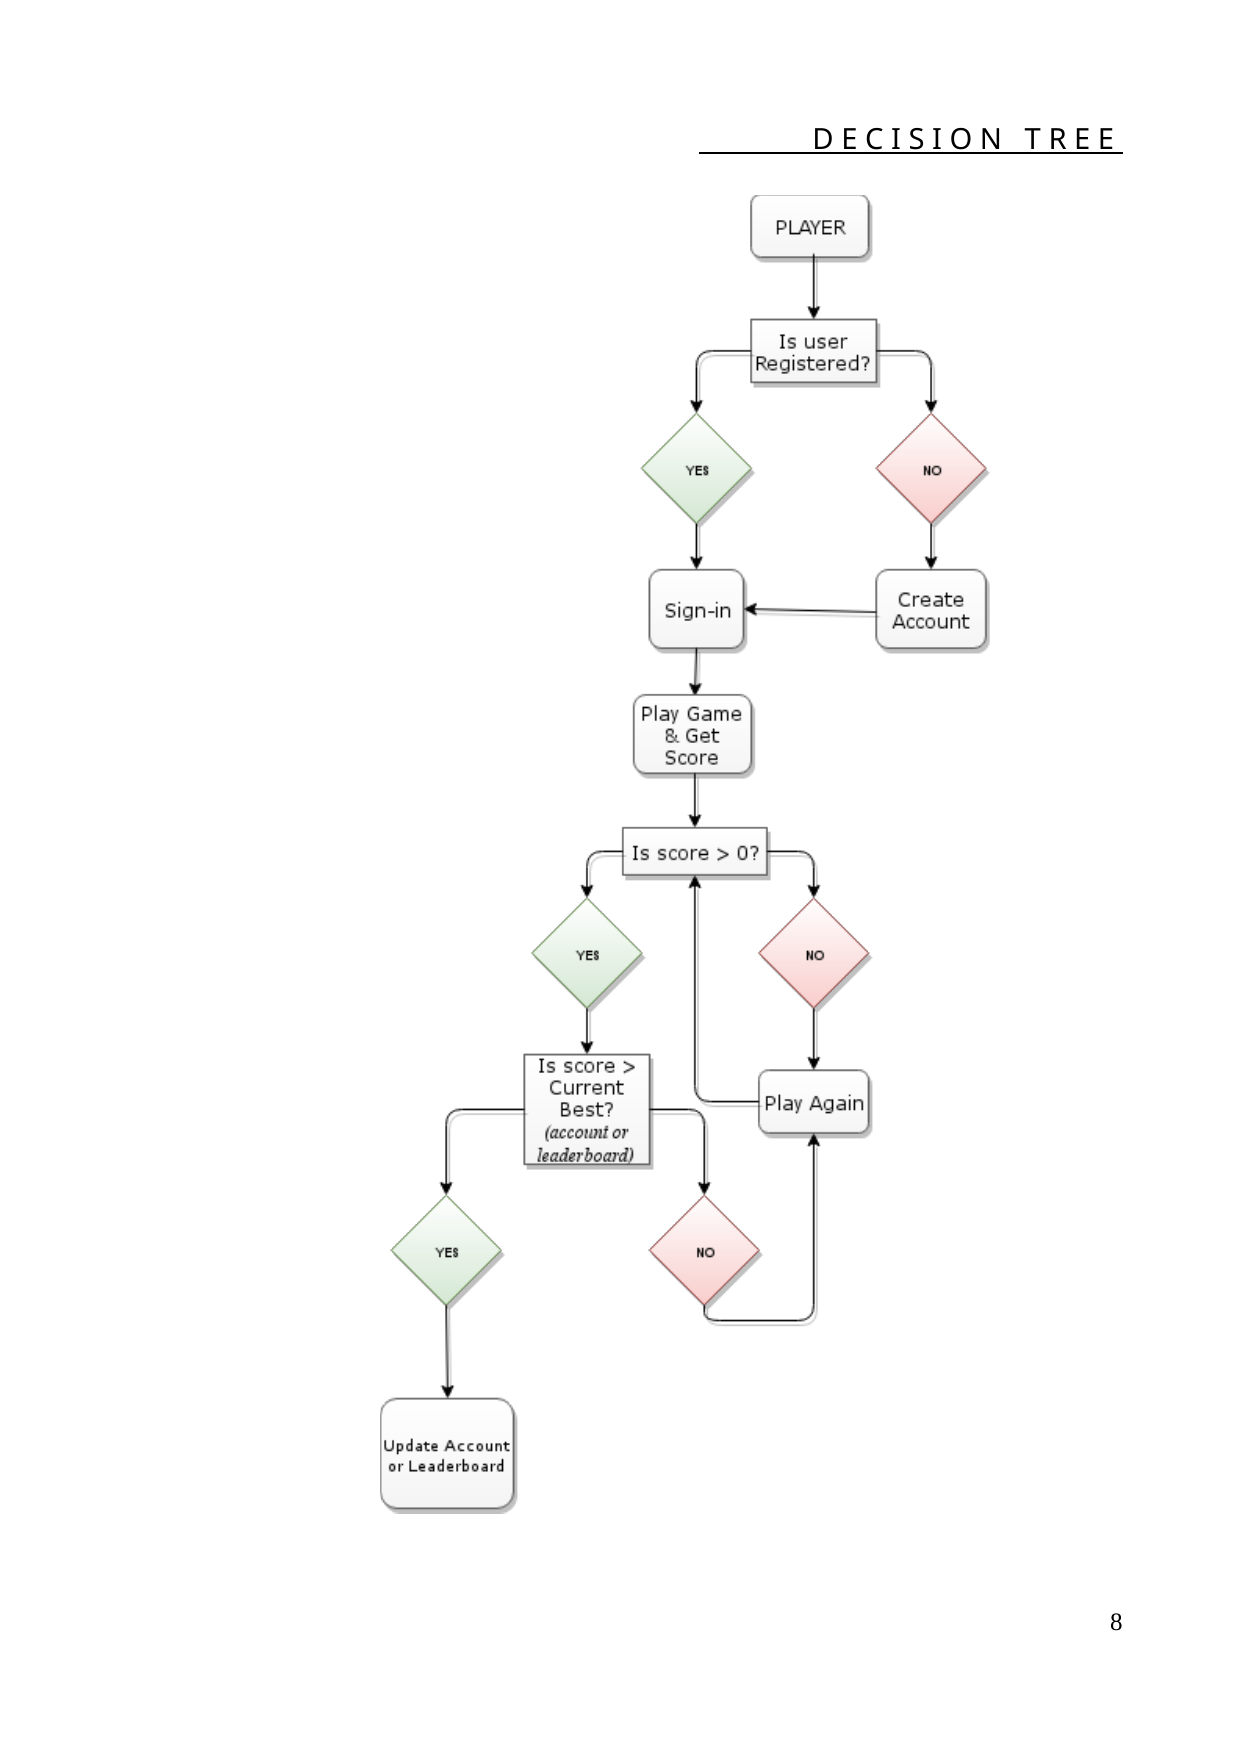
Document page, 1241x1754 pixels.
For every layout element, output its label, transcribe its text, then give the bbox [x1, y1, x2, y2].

text D E C I S I O N T R E E [118, 118, 1122, 158]
